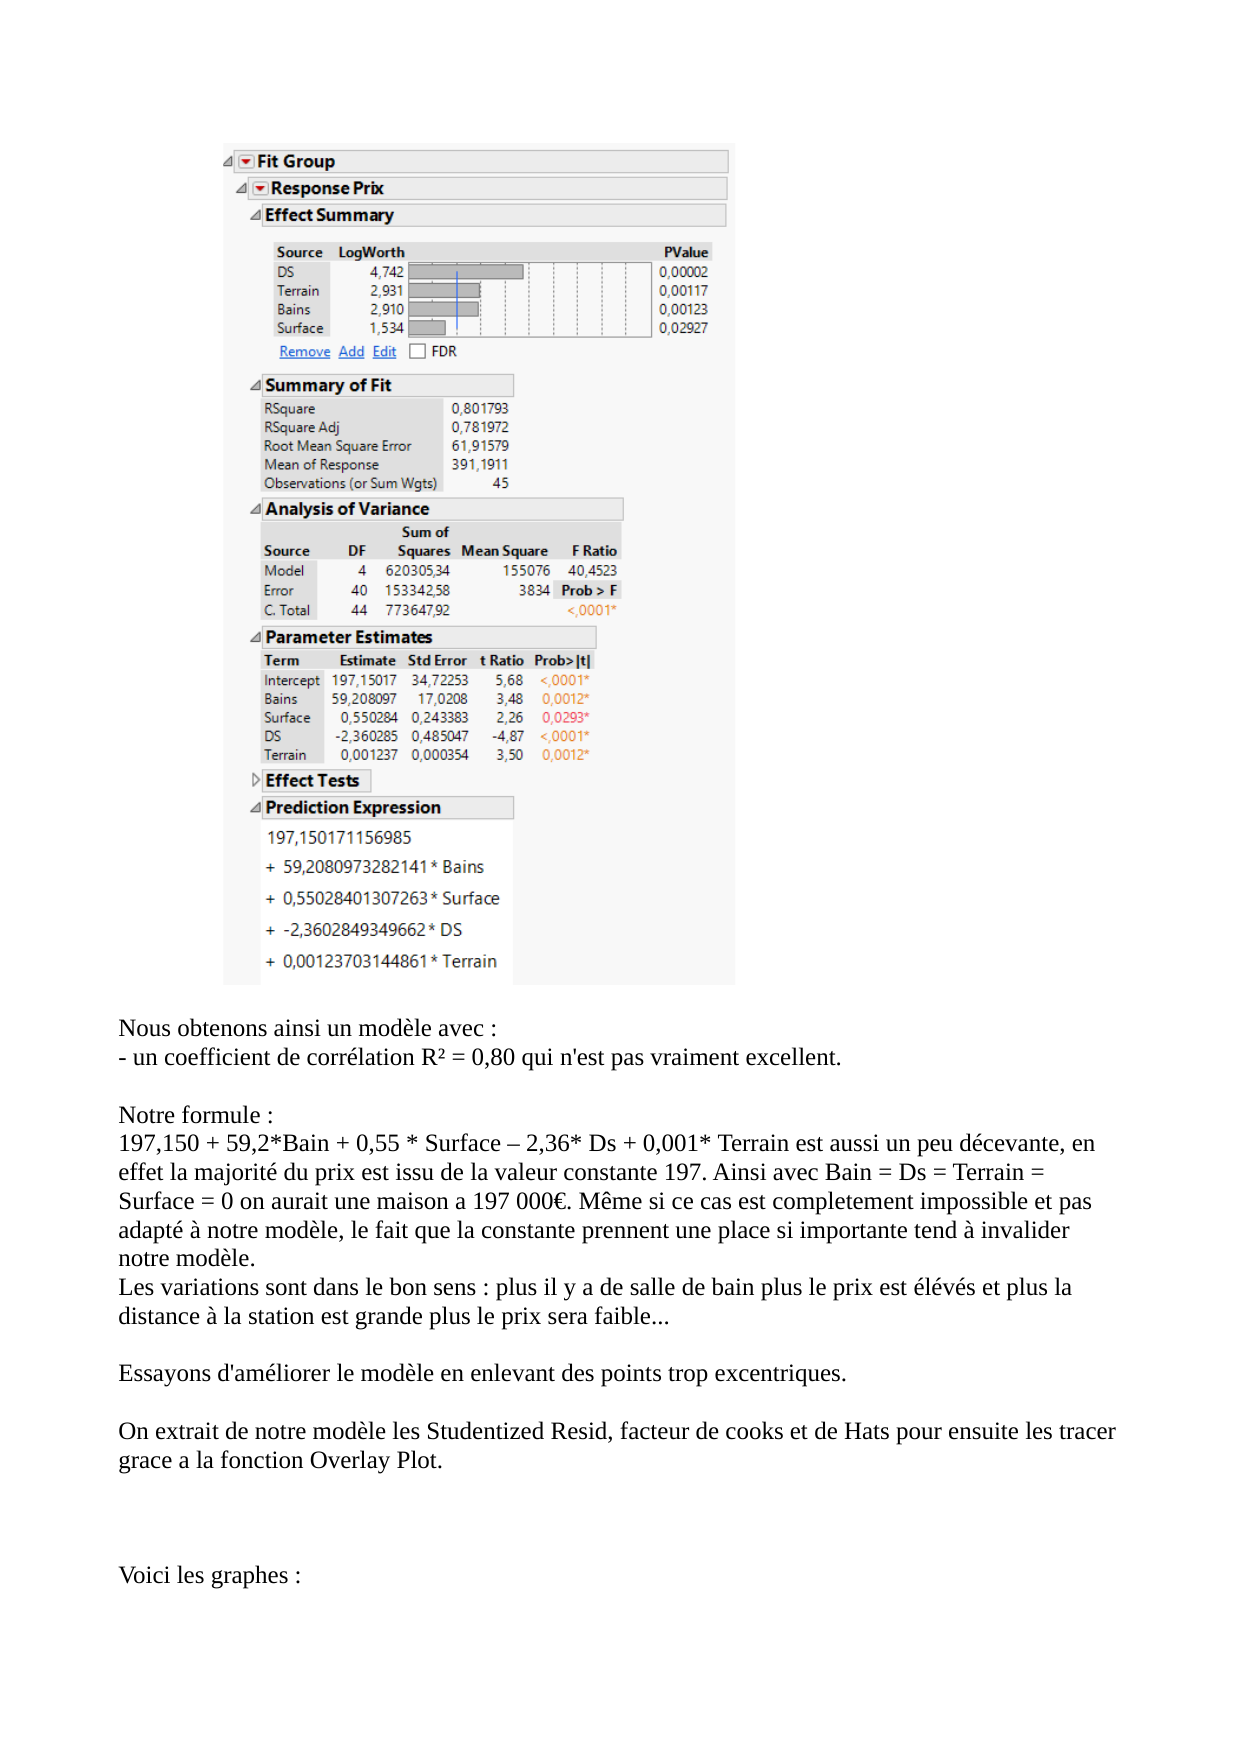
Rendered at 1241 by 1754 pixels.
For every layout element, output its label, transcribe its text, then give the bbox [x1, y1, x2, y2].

text Essayons d'améliorer le modèle en enlevant des points trop excentriques. [118, 1358, 1122, 1387]
text Nous obtenons ainsi un modèle avec : [118, 1013, 1122, 1042]
text Les variations sont dans le bon sens : plus il y a de salle de bain plus le prix est élévés et plus la distance à la station est grande plus le prix sera faible... [118, 1272, 1122, 1330]
picture [223, 143, 736, 985]
text Voici les graphes : [118, 1560, 1122, 1588]
text - un coefficient de corrélation R² = 0,80 qui n'est pas vraiment excellent. [118, 1042, 1122, 1071]
text Notre formule : [118, 1100, 1122, 1128]
text 197,150 + 59,2*Bain + 0,55 * Surface – 2,36* Ds + 0,001* Terrain est aussi un peu décevante, en effet la majorité du prix est issu de la valeur constante 197. Ainsi avec Bain = Ds = Terrain = Surface = 0 on aurait une maison a 197 000€. Même si ce cas est completement impossible et pas adapté à notre modèle, le fait que la constante prennent une place si importante tend à invalider notre modèle. [118, 1128, 1122, 1272]
text On extrait de notre modèle les Studentized Resid, facteur de cooks et de Hats pour ensuite les tracer grace a la fonction Overlay Plot. [118, 1416, 1122, 1473]
